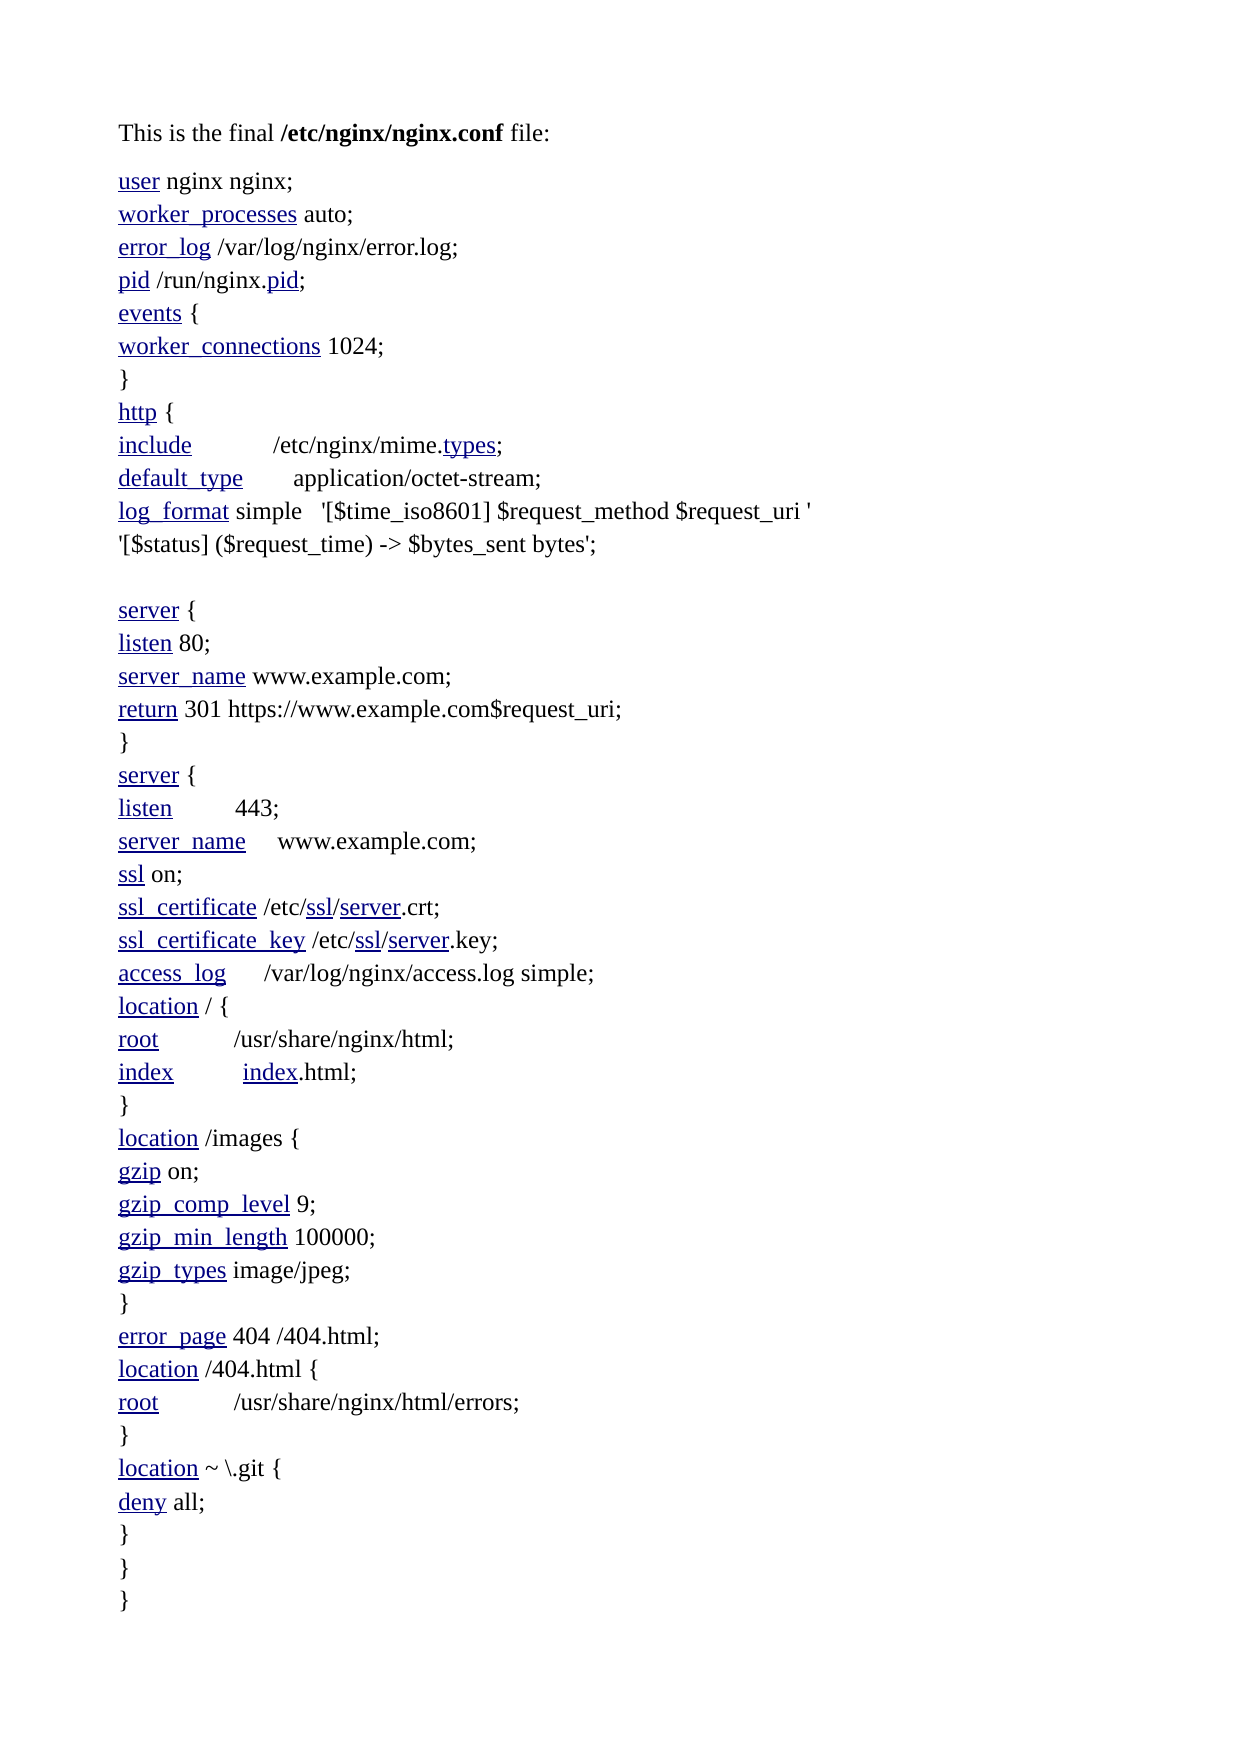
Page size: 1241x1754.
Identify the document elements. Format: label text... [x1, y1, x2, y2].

text user nginx nginx; worker_processes auto; error_log /var/log/nginx/error.log; pid /run/nginx.pid; events { worker_connections 1024; } http { include /etc/nginx/mime.types; default_type application/octet-stream; log_format simple '[$time_iso8601] $request_method $request_uri ' '[$status] ($request_time) -> $bytes_sent bytes'; server { listen 80; server_name www.example.com; return 301 https://www.example.com$request_uri; } server { listen 443; server_name www.example.com; ssl on; ssl_certificate /etc/ssl/server.crt; ssl_certificate_key /etc/ssl/server.key; access_log /var/log/nginx/access.log simple; location / { root /usr/share/nginx/html; index index.html; } location /images { gzip on; gzip_comp_level 9; gzip_min_length 100000; gzip_types image/jpeg; } error_page 404 /404.html; location /404.html { root /usr/share/nginx/html/errors; } location ~ \.git { deny all; } } } [118, 166, 1122, 1614]
text This is the final /etc/nginx/nginx.conf file: [118, 118, 1122, 147]
